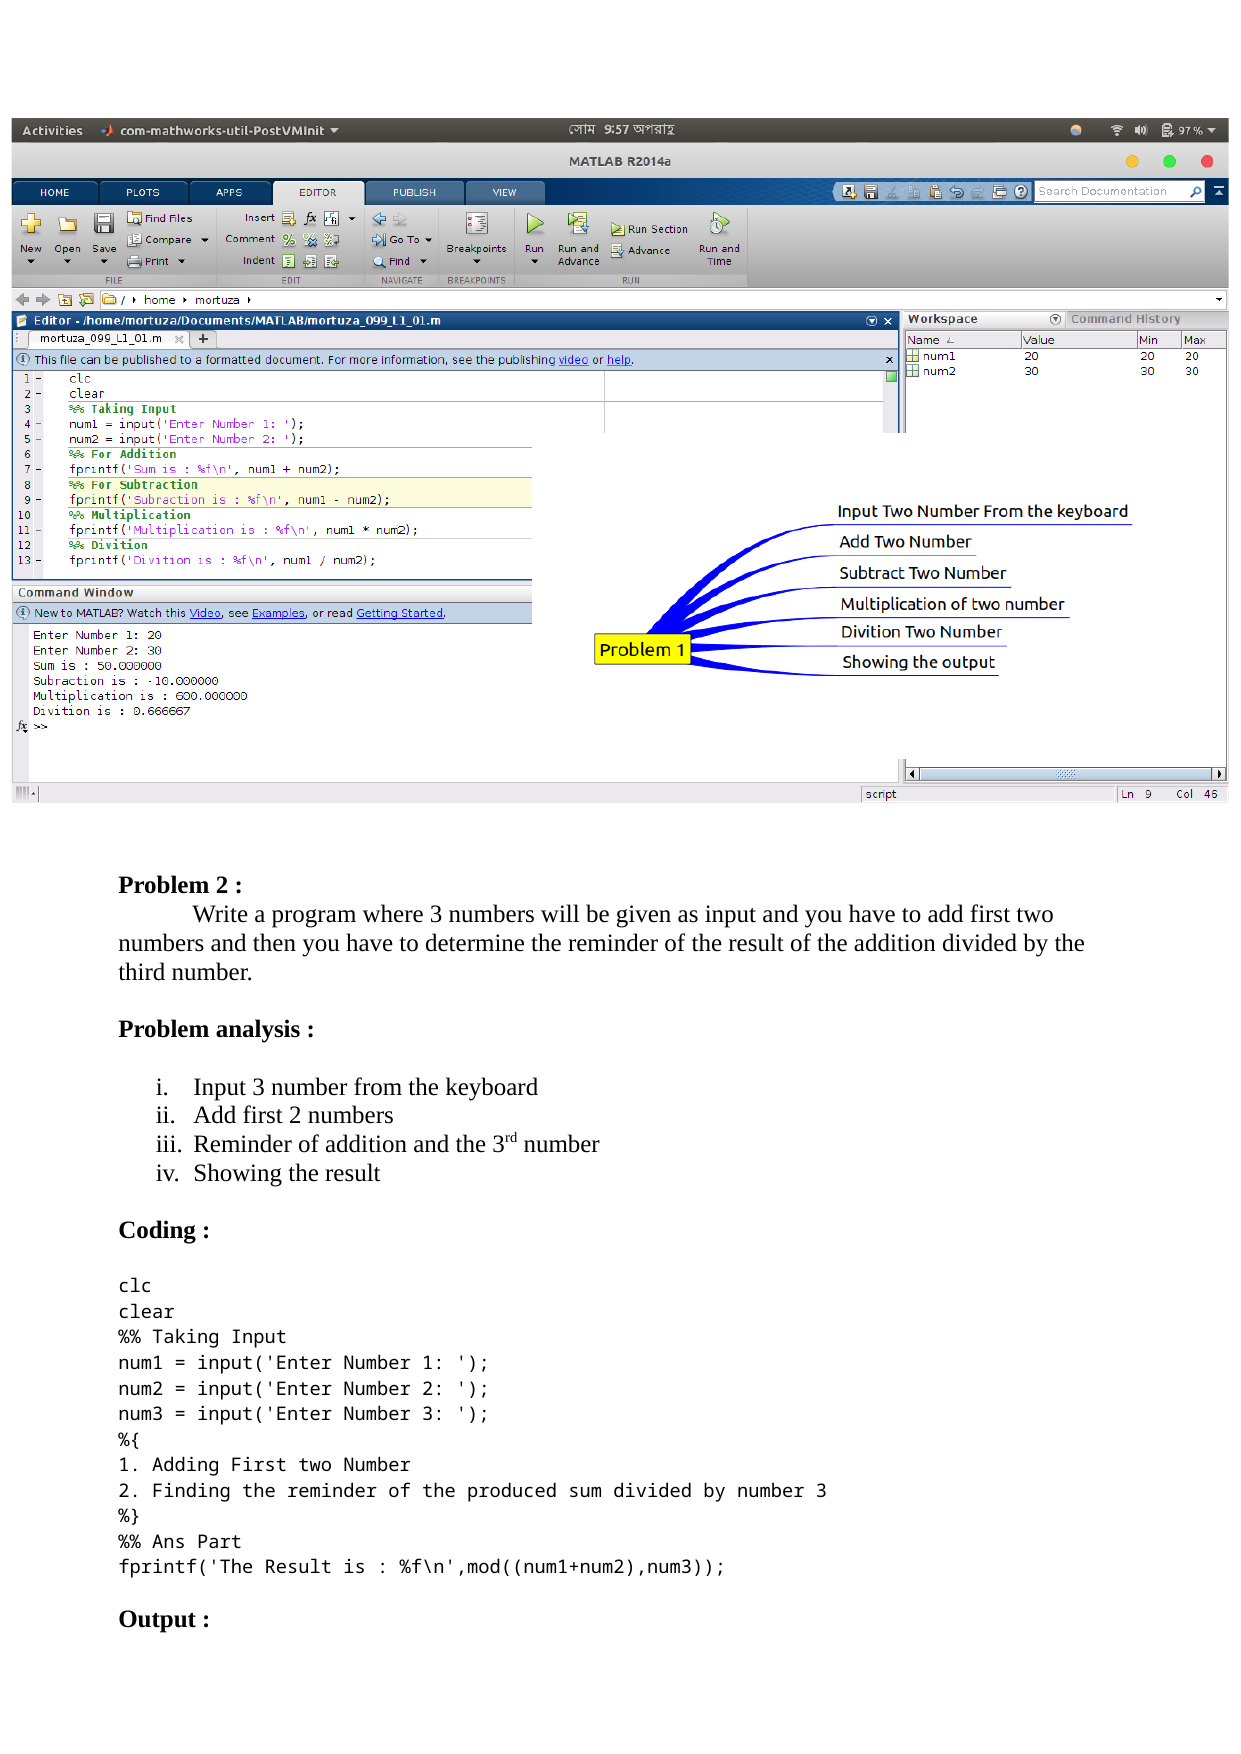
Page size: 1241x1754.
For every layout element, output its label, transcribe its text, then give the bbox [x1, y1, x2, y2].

text num1 = input('Enter Number 1: '); [118, 1349, 1122, 1375]
list Showing the result [156, 1158, 1122, 1187]
text 2. Finding the reminder of the produced sum divided by number 3 [118, 1477, 1122, 1502]
text %% Ans Part [118, 1528, 1122, 1553]
text num2 = input('Enter Number 2: '); [118, 1375, 1122, 1400]
text clc [118, 1273, 1122, 1298]
text %{ [118, 1426, 1122, 1451]
list Input 3 number from the keyboard [156, 1072, 1122, 1100]
text Coding : [118, 1215, 1122, 1244]
list Reminder of addition and the 3rd number [156, 1129, 1122, 1158]
list Add first 2 numbers [156, 1100, 1122, 1129]
text clear [118, 1298, 1122, 1324]
text Write a program where 3 numbers will be given as input and you have to add first two numbers and then you have to determine the reminder of the result of the addition divided by the third number. [118, 899, 1122, 985]
text num3 = input('Enter Number 3: '); [118, 1400, 1122, 1426]
picture [11, 118, 1229, 803]
text Output : [118, 1604, 1122, 1633]
text fprintf('The Result is : %f\n',mod((num1+num2),num3)); [118, 1553, 1122, 1579]
text Problem analysis : [118, 1014, 1122, 1043]
text %% Taking Input [118, 1324, 1122, 1349]
text %} [118, 1502, 1122, 1528]
text Problem 2 : [118, 870, 1122, 899]
text 1. Adding First two Number [118, 1451, 1122, 1477]
